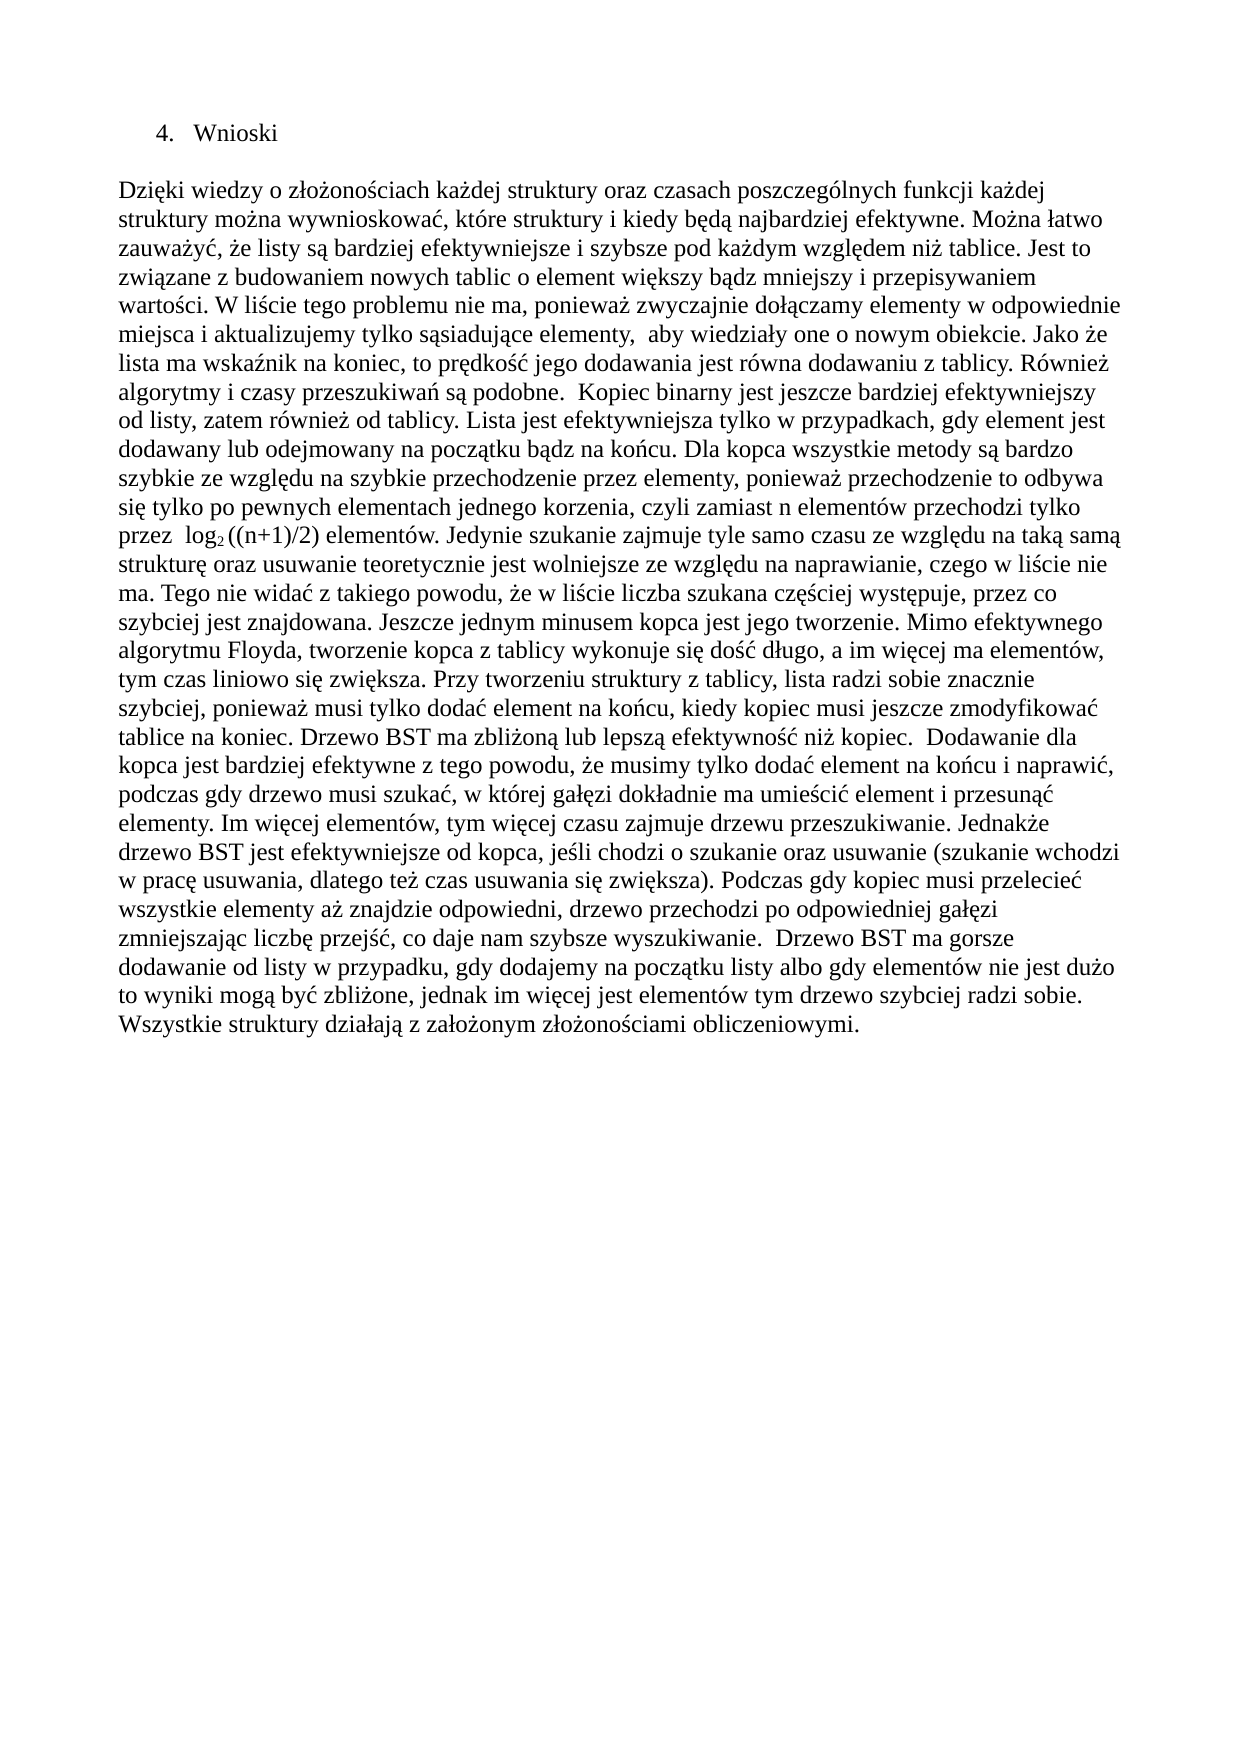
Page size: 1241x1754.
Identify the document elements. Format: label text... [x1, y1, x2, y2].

text Dzięki wiedzy o złożonościach każdej struktury oraz czasach poszczególnych funkcji każdej struktury można wywnioskować, które struktury i kiedy będą najbardziej efektywne. Można łatwo zauważyć, że listy są bardziej efektywniejsze i szybsze pod każdym względem niż tablice. Jest to związane z budowaniem nowych tablic o element większy bądz mniejszy i przepisywaniem wartości. W liście tego problemu nie ma, ponieważ zwyczajnie dołączamy elementy w odpowiednie miejsca i aktualizujemy tylko sąsiadujące elementy, aby wiedziały one o nowym obiekcie. Jako że lista ma wskaźnik na koniec, to prędkość jego dodawania jest równa dodawaniu z tablicy. Również algorytmy i czasy przeszukiwań są podobne. Kopiec binarny jest jeszcze bardziej efektywniejszy od listy, zatem również od tablicy. Lista jest efektywniejsza tylko w przypadkach, gdy element jest dodawany lub odejmowany na początku bądz na końcu. Dla kopca wszystkie metody są bardzo szybkie ze względu na szybkie przechodzenie przez elementy, ponieważ przechodzenie to odbywa się tylko po pewnych elementach jednego korzenia, czyli zamiast n elementów przechodzi tylko przez log2 ((n+1)/2) elementów. Jedynie szukanie zajmuje tyle samo czasu ze względu na taką samą strukturę oraz usuwanie teoretycznie jest wolniejsze ze względu na naprawianie, czego w liście nie ma. Tego nie widać z takiego powodu, że w liście liczba szukana częściej występuje, przez co szybciej jest znajdowana. Jeszcze jednym minusem kopca jest jego tworzenie. Mimo efektywnego algorytmu Floyda, tworzenie kopca z tablicy wykonuje się dość długo, a im więcej ma elementów, tym czas liniowo się zwiększa. Przy tworzeniu struktury z tablicy, lista radzi sobie znacznie szybciej, ponieważ musi tylko dodać element na końcu, kiedy kopiec musi jeszcze zmodyfikować tablice na koniec. Drzewo BST ma zbliżoną lub lepszą efektywność niż kopiec. Dodawanie dla kopca jest bardziej efektywne z tego powodu, że musimy tylko dodać element na końcu i naprawić, podczas gdy drzewo musi szukać, w której gałęzi dokładnie ma umieścić element i przesunąć elementy. Im więcej elementów, tym więcej czasu zajmuje drzewu przeszukiwanie. Jednakże drzewo BST jest efektywniejsze od kopca, jeśli chodzi o szukanie oraz usuwanie (szukanie wchodzi w pracę usuwania, dlatego też czas usuwania się zwiększa). Podczas gdy kopiec musi przelecieć wszystkie elementy aż znajdzie odpowiedni, drzewo przechodzi po odpowiedniej gałęzi zmniejszając liczbę przejść, co daje nam szybsze wyszukiwanie. Drzewo BST ma gorsze dodawanie od listy w przypadku, gdy dodajemy na początku listy albo gdy elementów nie jest dużo to wyniki mogą być zbliżone, jednak im więcej jest elementów tym drzewo szybciej radzi sobie. [118, 176, 1122, 1009]
list Wnioski [156, 118, 1122, 147]
text Wszystkie struktury działają z założonym złożonościami obliczeniowymi. [118, 1009, 1122, 1038]
